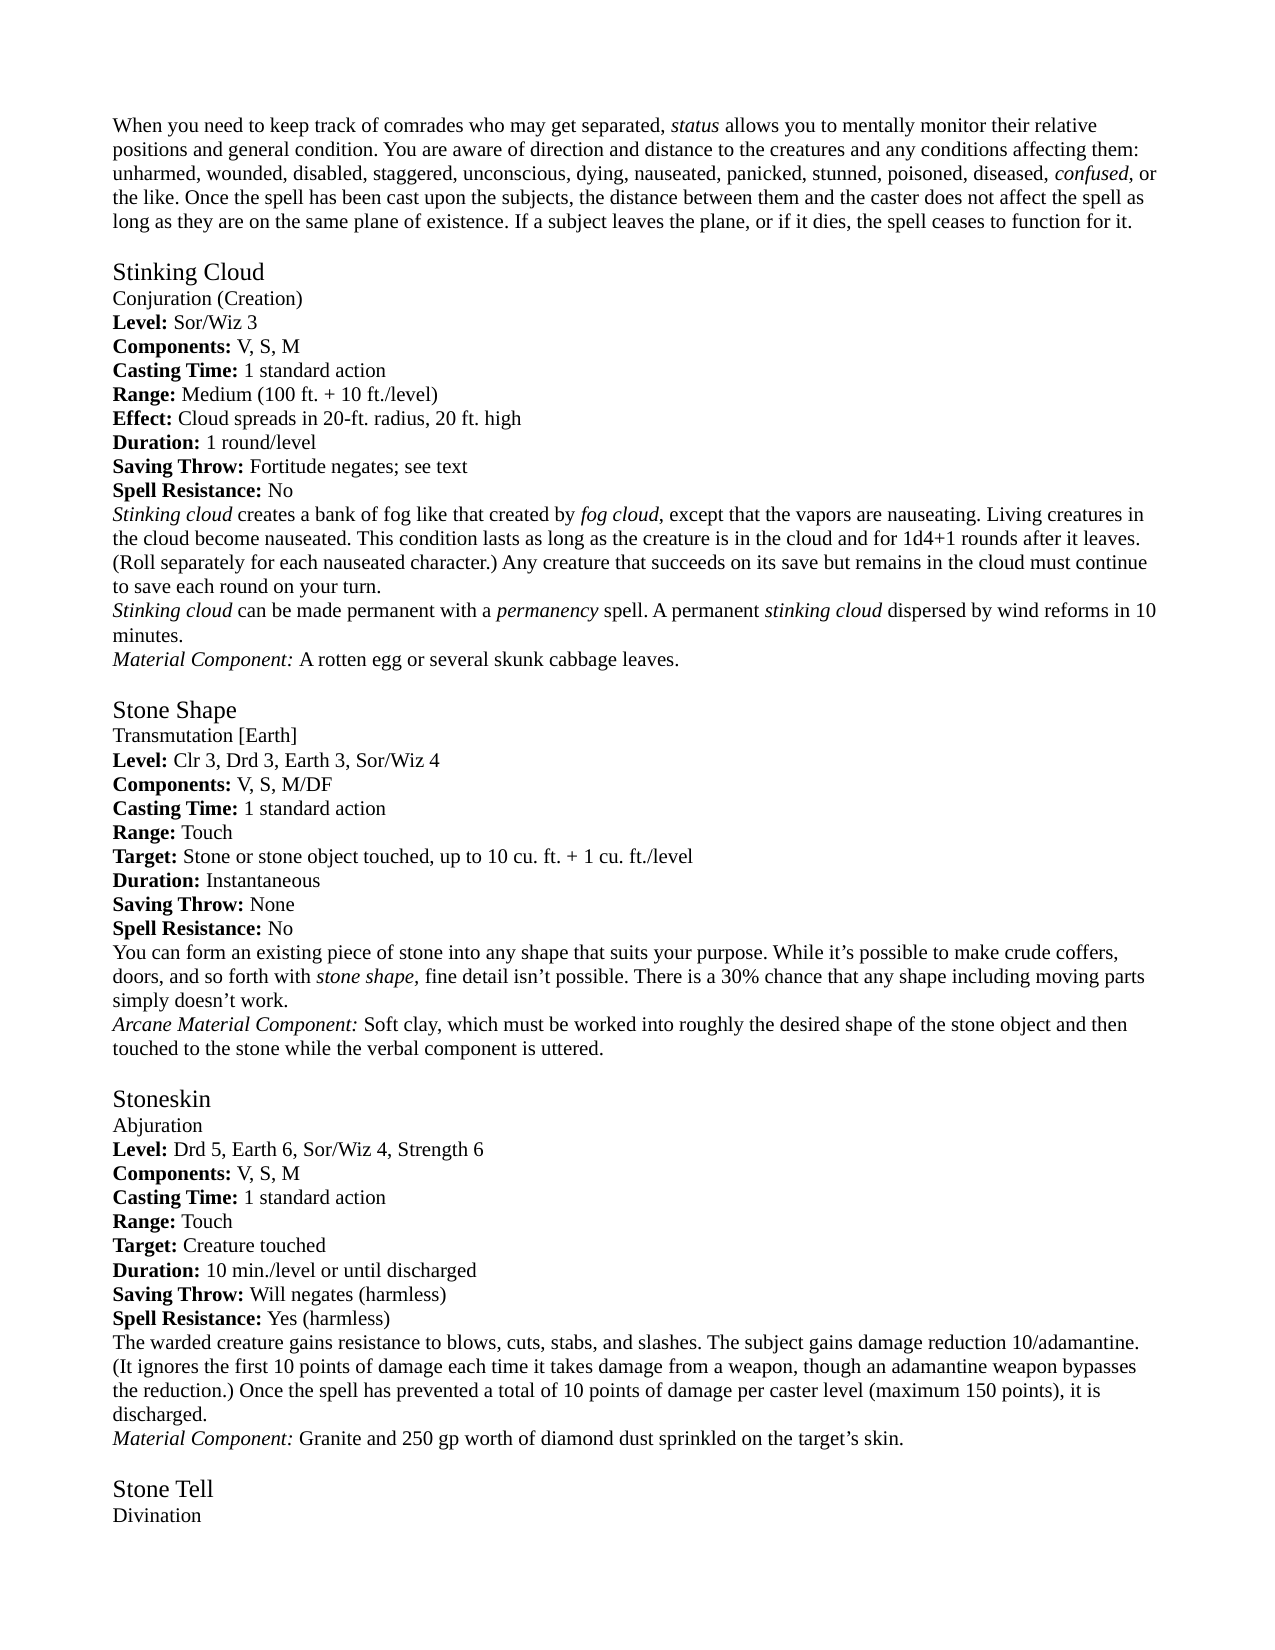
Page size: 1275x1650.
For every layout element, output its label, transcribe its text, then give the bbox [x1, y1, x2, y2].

text Conjuration (Creation) [112, 286, 1162, 310]
text Stinking cloud creates a bank of fog like that created by fog cloud, except that the vapors are nauseating. Living creatures in the cloud become nauseated. This condition lasts as long as the creature is in the cloud and for 1d4+1 rounds after it leaves. (Roll separately for each nauseated character.) Any creature that succeeds on its save but remains in the cloud must continue to save each round on your turn. [112, 502, 1162, 598]
text Arcane Material Component: Soft clay, which must be worked into roughly the desired shape of the stone object and then touched to the stone while the verbal component is uttered. [112, 1012, 1162, 1060]
text Duration: 1 round/level [112, 430, 1162, 454]
text Stone Tell [112, 1474, 1162, 1503]
text Saving Throw: None [112, 892, 1162, 916]
text Stone Shape [112, 695, 1162, 723]
text Duration: 10 min./level or until discharged [112, 1257, 1162, 1282]
text Spell Resistance: No [112, 478, 1162, 502]
text Level: Drd 5, Earth 6, Sor/Wiz 4, Strength 6 [112, 1137, 1162, 1161]
text Components: V, S, M [112, 334, 1162, 358]
text You can form an existing piece of stone into any shape that suits your purpose. While it’s possible to make crude coffers, doors, and so forth with stone shape, fine detail isn’t possible. There is a 30% chance that any shape including moving parts simply doesn’t work. [112, 940, 1162, 1012]
text Casting Time: 1 standard action [112, 358, 1162, 382]
text When you need to keep track of comrades who may get separated, status allows you to mentally monitor their relative positions and general condition. You are aware of direction and distance to the creatures and any conditions affecting them: unharmed, wounded, disabled, staggered, unconscious, dying, nauseated, panicked, stunned, poisoned, diseased, confused, or the like. Once the spell has been cast upon the subjects, the distance between them and the caster does not affect the spell as long as they are on the same plane of existence. If a subject leaves the plane, or if it dies, the spell ceases to function for it. [112, 112, 1162, 233]
text Effect: Cloud spreads in 20-ft. radius, 20 ft. high [112, 406, 1162, 430]
text Range: Touch [112, 820, 1162, 844]
text Target: Stone or stone object touched, up to 10 cu. ft. + 1 cu. ft./level [112, 844, 1162, 868]
text The warded creature gains resistance to blows, cuts, stabs, and slashes. The subject gains damage reduction 10/adamantine. (It ignores the first 10 points of damage each time it takes damage from a weapon, though an adamantine weapon bypasses the reduction.) Once the spell has prevented a total of 10 points of damage per caster level (maximum 150 points), it is discharged. [112, 1330, 1162, 1426]
text Stinking cloud can be made permanent with a permanency spell. A permanent stinking cloud dispersed by wind reforms in 10 minutes. [112, 598, 1162, 647]
text Level: Clr 3, Drd 3, Earth 3, Sor/Wiz 4 [112, 747, 1162, 772]
text Target: Creature touched [112, 1233, 1162, 1257]
text Casting Time: 1 standard action [112, 796, 1162, 820]
text Abjuration [112, 1113, 1162, 1137]
text Spell Resistance: Yes (harmless) [112, 1306, 1162, 1330]
text Duration: Instantaneous [112, 868, 1162, 892]
text Casting Time: 1 standard action [112, 1185, 1162, 1209]
text Material Component: A rotten egg or several skunk cabbage leaves. [112, 647, 1162, 671]
text Material Component: Granite and 250 gp worth of diamond dust sprinkled on the target’s skin. [112, 1426, 1162, 1450]
text Components: V, S, M [112, 1161, 1162, 1185]
text Components: V, S, M/DF [112, 772, 1162, 796]
text Stoneskin [112, 1084, 1162, 1113]
text Saving Throw: Fortitude negates; see text [112, 454, 1162, 478]
text Divination [112, 1503, 1162, 1527]
text Range: Touch [112, 1209, 1162, 1233]
text Spell Resistance: No [112, 916, 1162, 940]
text Transmutation [Earth] [112, 723, 1162, 747]
text Stinking Cloud [112, 257, 1162, 286]
text Level: Sor/Wiz 3 [112, 310, 1162, 334]
text Saving Throw: Will negates (harmless) [112, 1282, 1162, 1306]
text Range: Medium (100 ft. + 10 ft./level) [112, 382, 1162, 406]
